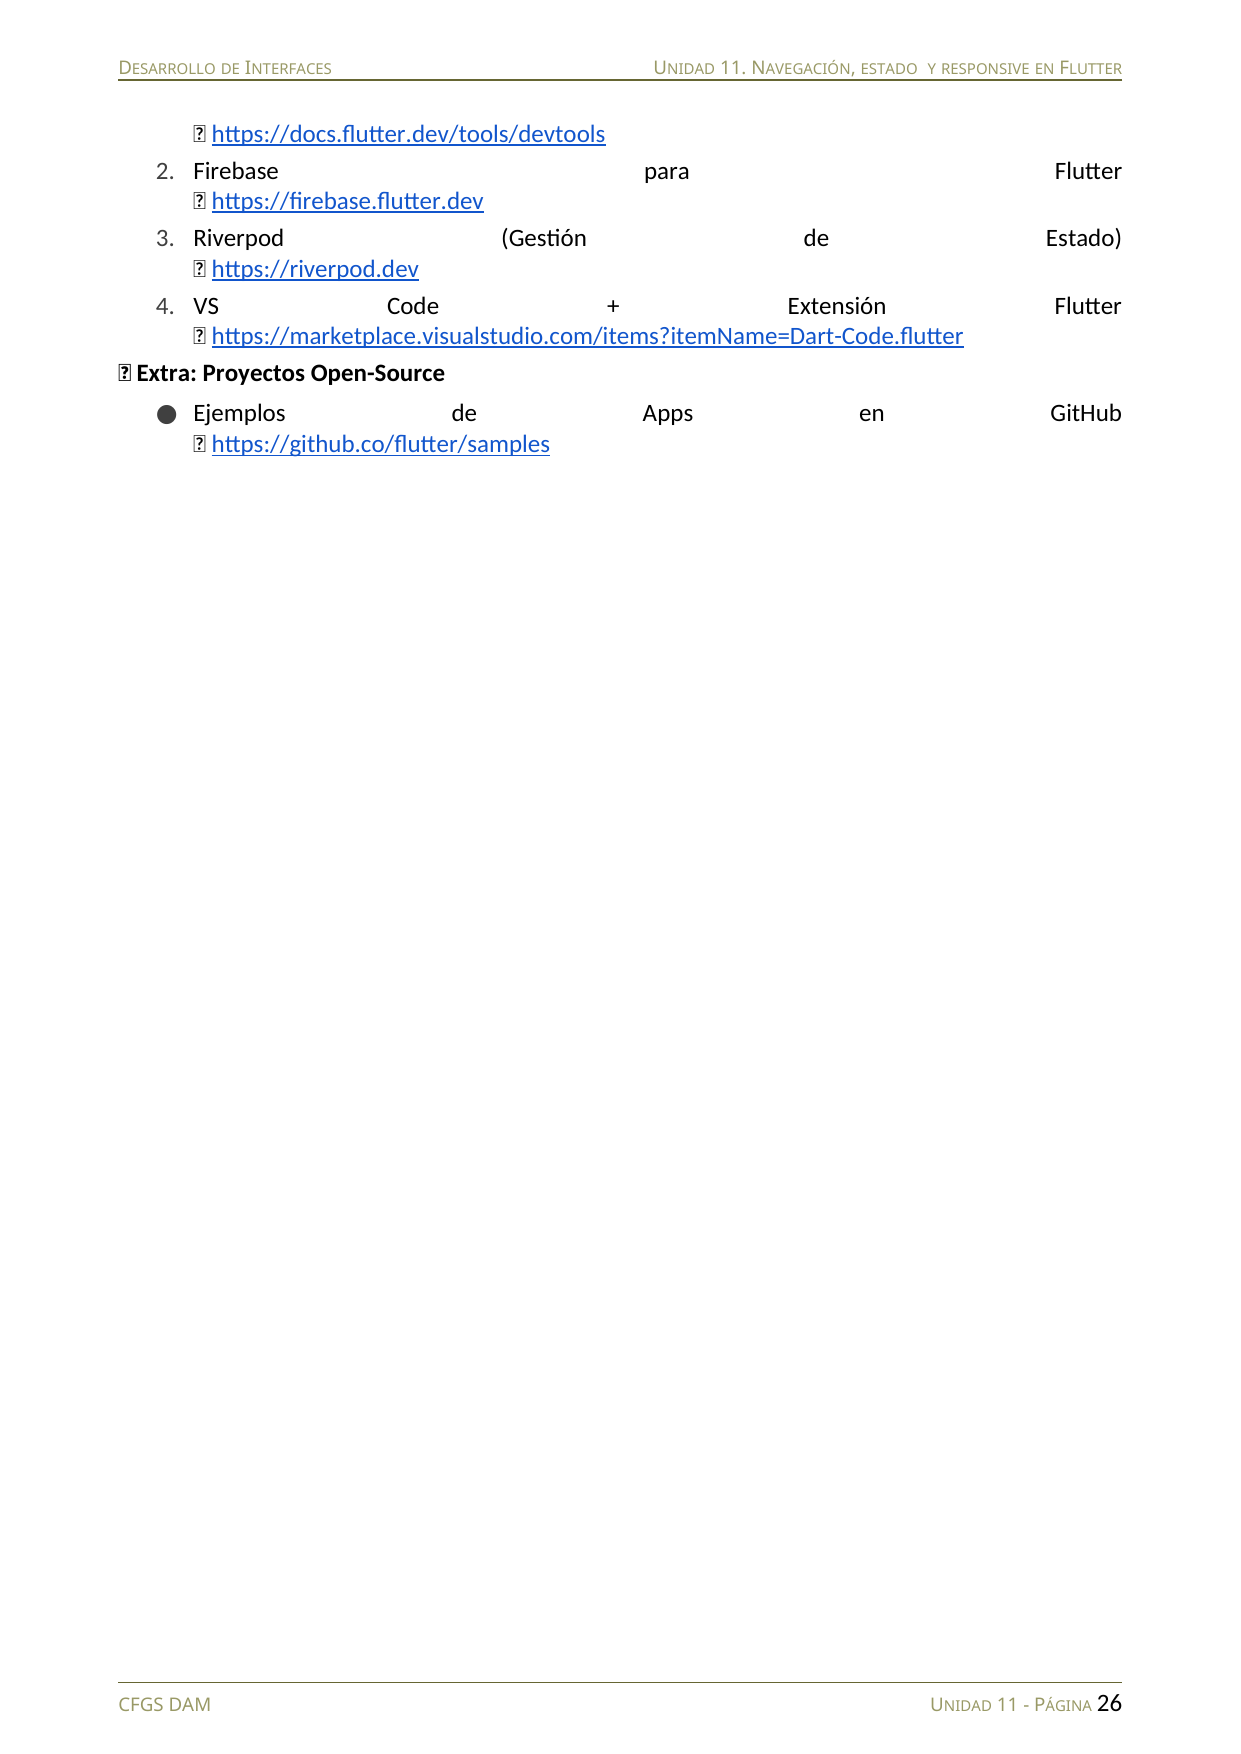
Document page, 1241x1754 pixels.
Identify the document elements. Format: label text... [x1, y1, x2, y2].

list VS Code + Extensión Flutter 🔗 https://marketplace.visualstudio.com/items?itemName=Dart-Code.flutter [156, 290, 1122, 351]
list Firebase para Flutter 🔗 https://firebase.flutter.dev [156, 155, 1122, 216]
list Riverpod (Gestión de Estado) 🔗 https://riverpod.dev [156, 222, 1122, 283]
list 🔗 https://docs.flutter.dev/tools/devtools [156, 118, 1122, 148]
list Ejemplos de Apps en GitHub 🔗 https://github.co/flutter/samples [156, 394, 1122, 459]
text 🌟 Extra: Proyectos Open-Source [118, 357, 1122, 388]
